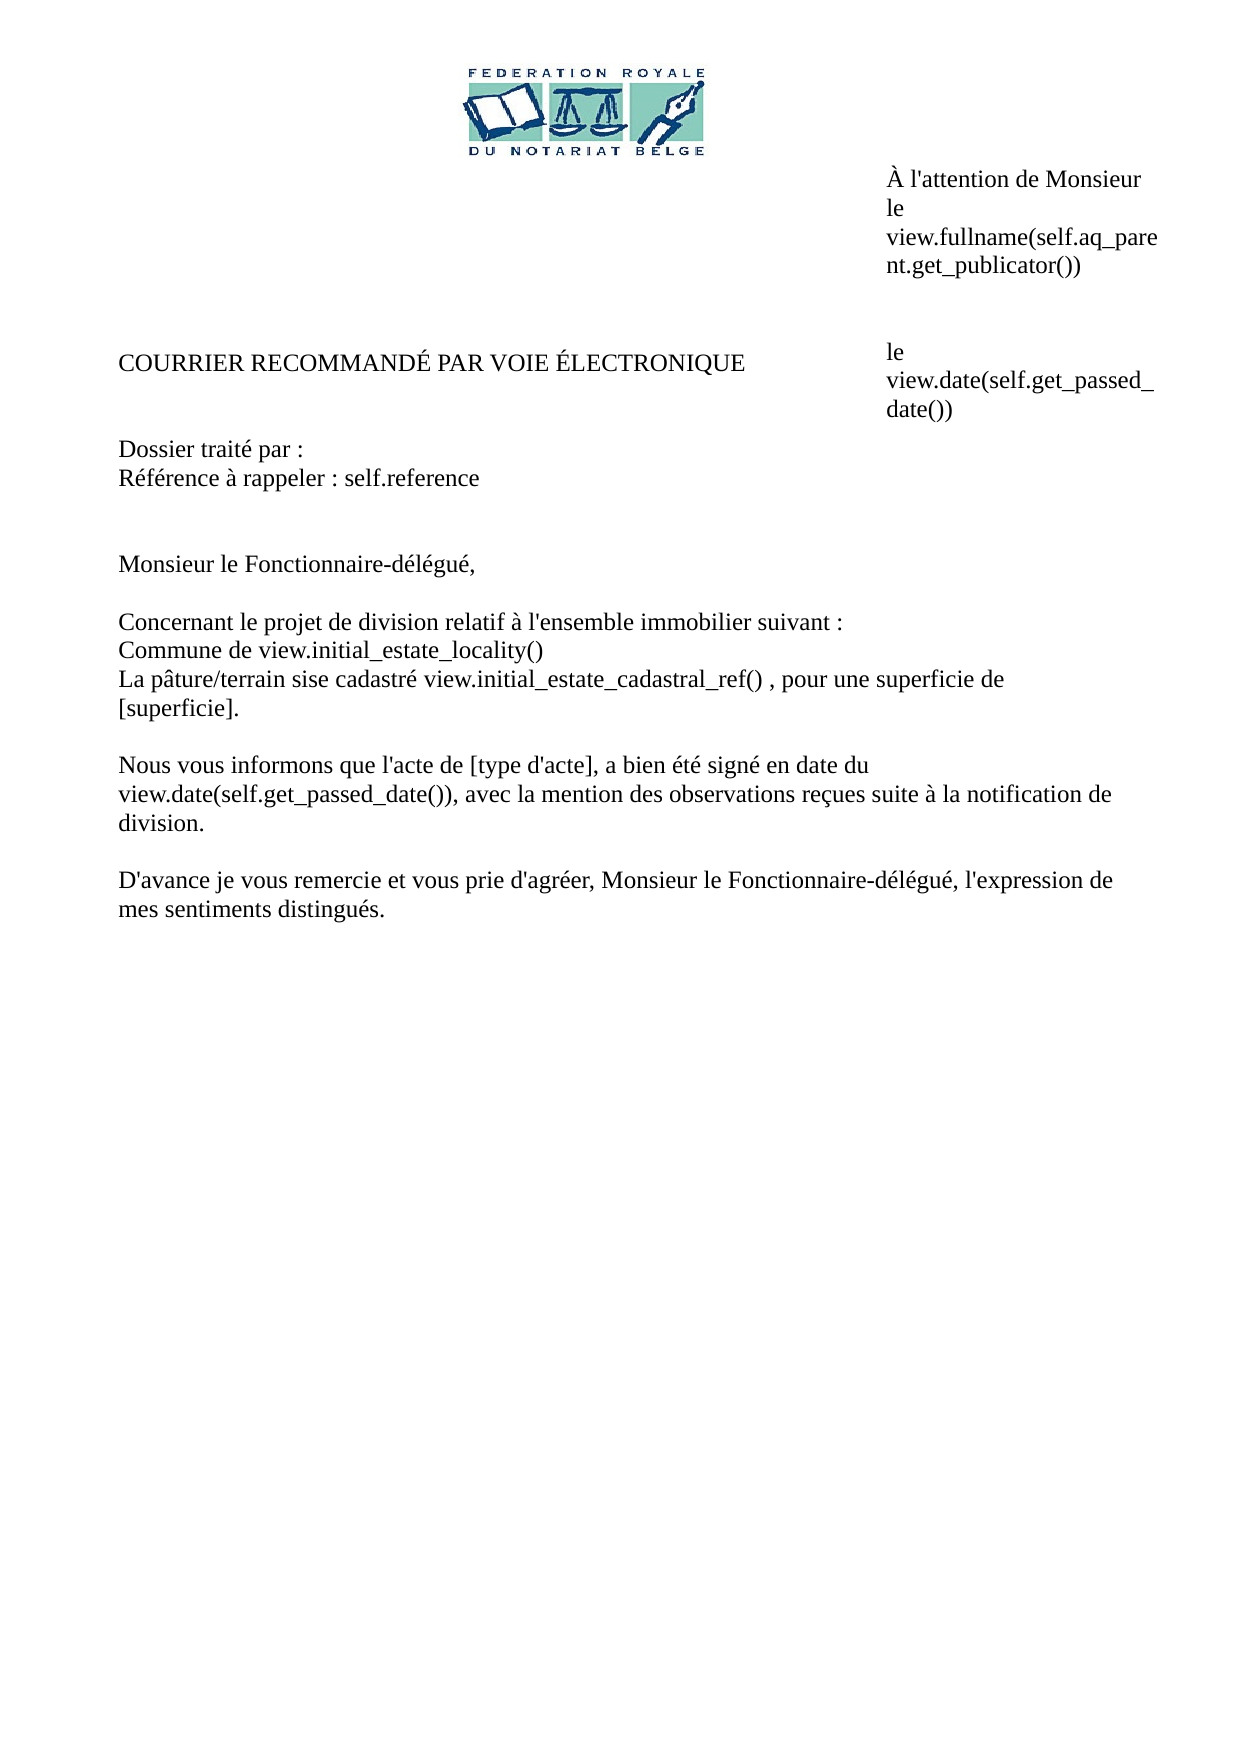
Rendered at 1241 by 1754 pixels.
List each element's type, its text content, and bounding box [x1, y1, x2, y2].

text Concernant le projet de division relatif à l'ensemble immobilier suivant : [118, 607, 1122, 636]
text D'avance je vous remercie et vous prie d'agréer, Monsieur le Fonctionnaire-délégué, l'expression de mes sentiments distingués. [118, 866, 1122, 923]
text Monsieur le Fonctionnaire-délégué, [118, 549, 1122, 578]
text Dossier traité par : [118, 434, 1122, 463]
text Nous vous informons que l'acte de [type d'acte], a bien été signé en date du view.date(self.get_passed_date()), avec la mention des observations reçues suite à la notification de division. [118, 751, 1122, 837]
text La pâture/terrain sise cadastré view.initial_estate_cadastral_ref() , pour une superficie de [superficie]. [118, 664, 1122, 722]
text Commune de view.initial_estate_locality() [118, 636, 1122, 664]
picture [457, 63, 710, 160]
text Référence à rappeler : self.reference [118, 463, 1122, 492]
text COURRIER RECOMMANDÉ PAR VOIE ÉLECTRONIQUE [118, 348, 886, 377]
text le view.date(self.get_passed_date()) [886, 337, 1165, 423]
text À l'attention de Monsieur le view.fullname(self.aq_parent.get_publicator()) [886, 164, 1165, 279]
